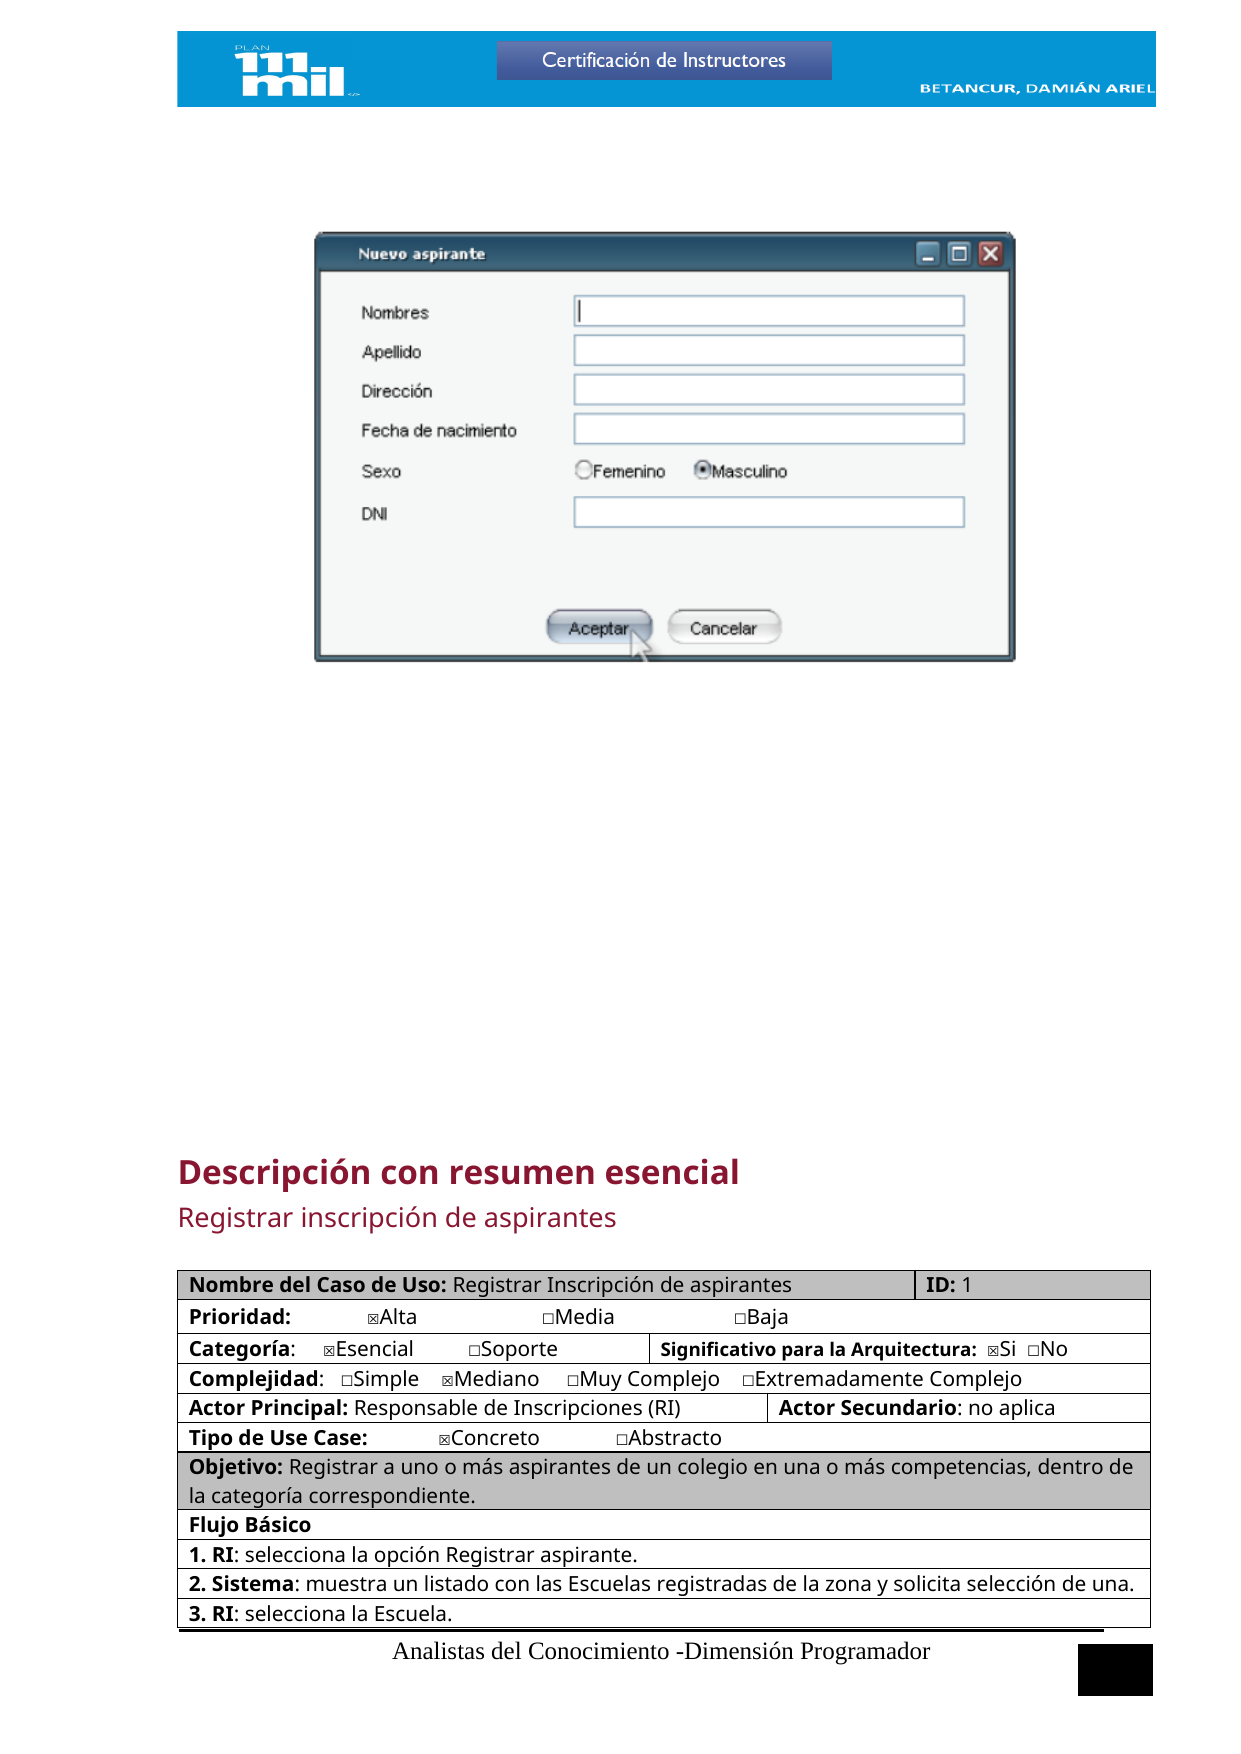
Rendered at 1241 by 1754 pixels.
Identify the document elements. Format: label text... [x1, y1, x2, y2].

table_cell Actor Principal: Responsable de Inscripciones (RI) [178, 1394, 767, 1422]
table_cell Complejidad: ☐Simple ☒Mediano ☐Muy Complejo ☐Extremadamente Complejo [178, 1364, 1150, 1392]
table_cell Objetivo: Registrar a uno o más aspirantes de un colegio en una o más competencias, dentro de la categoría correspondiente. [178, 1453, 1150, 1509]
subtitle Registrar inscripción de aspirantes [177, 1199, 1152, 1236]
table_cell Significativo para la Arquitectura: ☒Si ☐No [650, 1334, 1150, 1363]
table_cell 2. Sistema: muestra un listado con las Escuelas registradas de la zona y solicita selección de una. [178, 1569, 1150, 1598]
table_header ID: 1 [916, 1271, 1150, 1299]
table_cell Actor Secundario: no aplica [768, 1394, 1150, 1422]
table_cell Tipo de Use Case: ☒Concreto ☐Abstracto [178, 1423, 1150, 1451]
table_cell Flujo Básico [178, 1510, 1150, 1539]
table_header Nombre del Caso de Uso: Registrar Inscripción de aspirantes [178, 1271, 914, 1299]
table_cell 3. RI: selecciona la Escuela. [178, 1599, 1150, 1627]
table_cell Categoría: ☒Esencial ☐Soporte [178, 1334, 649, 1363]
table_cell Prioridad: ☒Alta ☐Media ☐Baja [178, 1300, 1150, 1333]
table_cell 1. RI: selecciona la opción Registrar aspirante. [178, 1540, 1150, 1568]
subtitle Descripción con resumen esencial [177, 1149, 1152, 1194]
